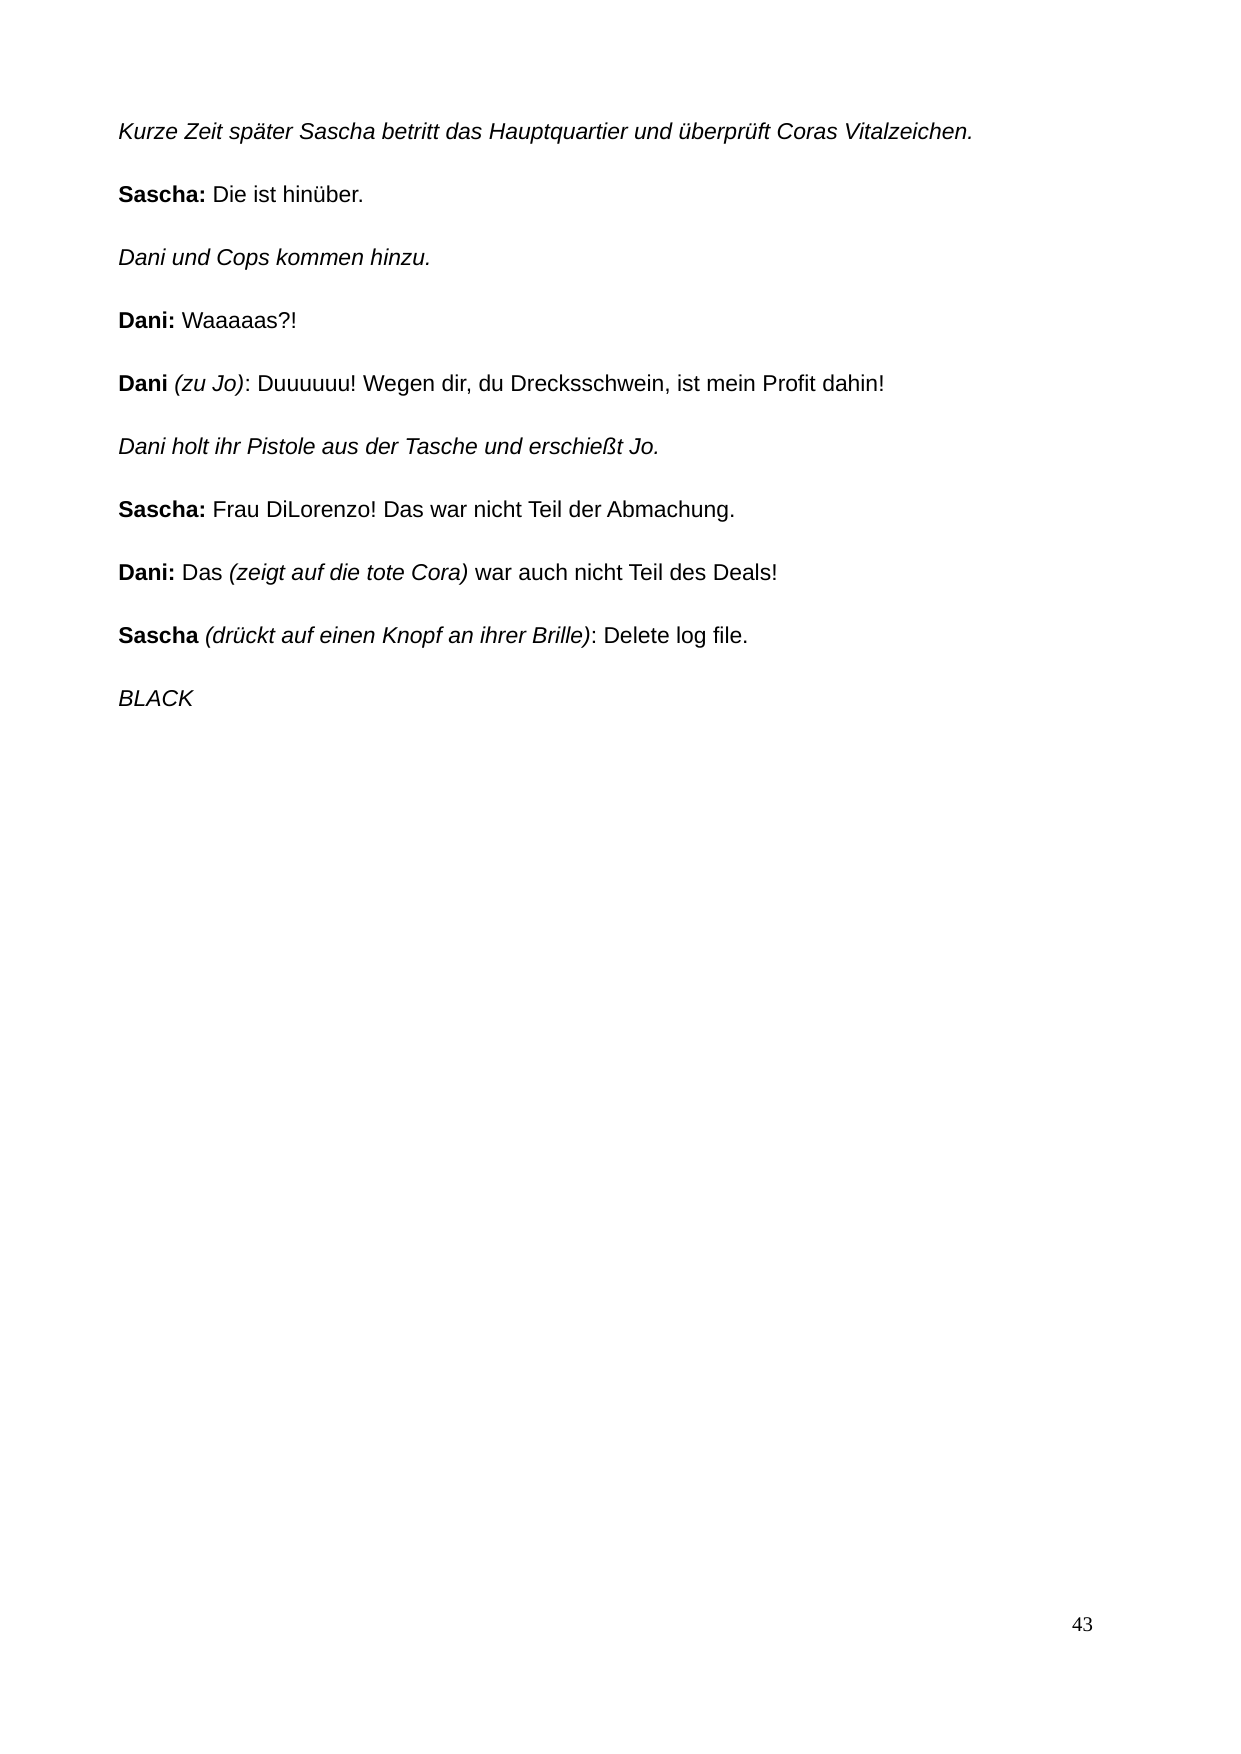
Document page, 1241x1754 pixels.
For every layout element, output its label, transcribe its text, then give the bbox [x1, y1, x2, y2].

text Dani (zu Jo): Duuuuuu! Wegen dir, du Drecksschwein, ist mein Profit dahin! [118, 370, 1093, 397]
text Kurze Zeit später Sascha betritt das Hauptquartier und überprüft Coras Vitalzeichen. [118, 118, 1093, 144]
text Dani: Das (zeigt auf die tote Cora) war auch nicht Teil des Deals! [118, 559, 1093, 586]
text Dani: Waaaaas?! [118, 307, 1093, 333]
text Dani und Cops kommen hinzu. [118, 244, 1093, 271]
text Sascha: Die ist hinüber. [118, 181, 1093, 207]
text Sascha: Frau DiLorenzo! Das war nicht Teil der Abmachung. [118, 496, 1093, 523]
text Dani holt ihr Pistole aus der Tasche und erschießt Jo. [118, 433, 1093, 459]
text BLACK [118, 685, 1093, 712]
text Sascha (drückt auf einen Knopf an ihrer Brille): Delete log file. [118, 622, 1093, 649]
